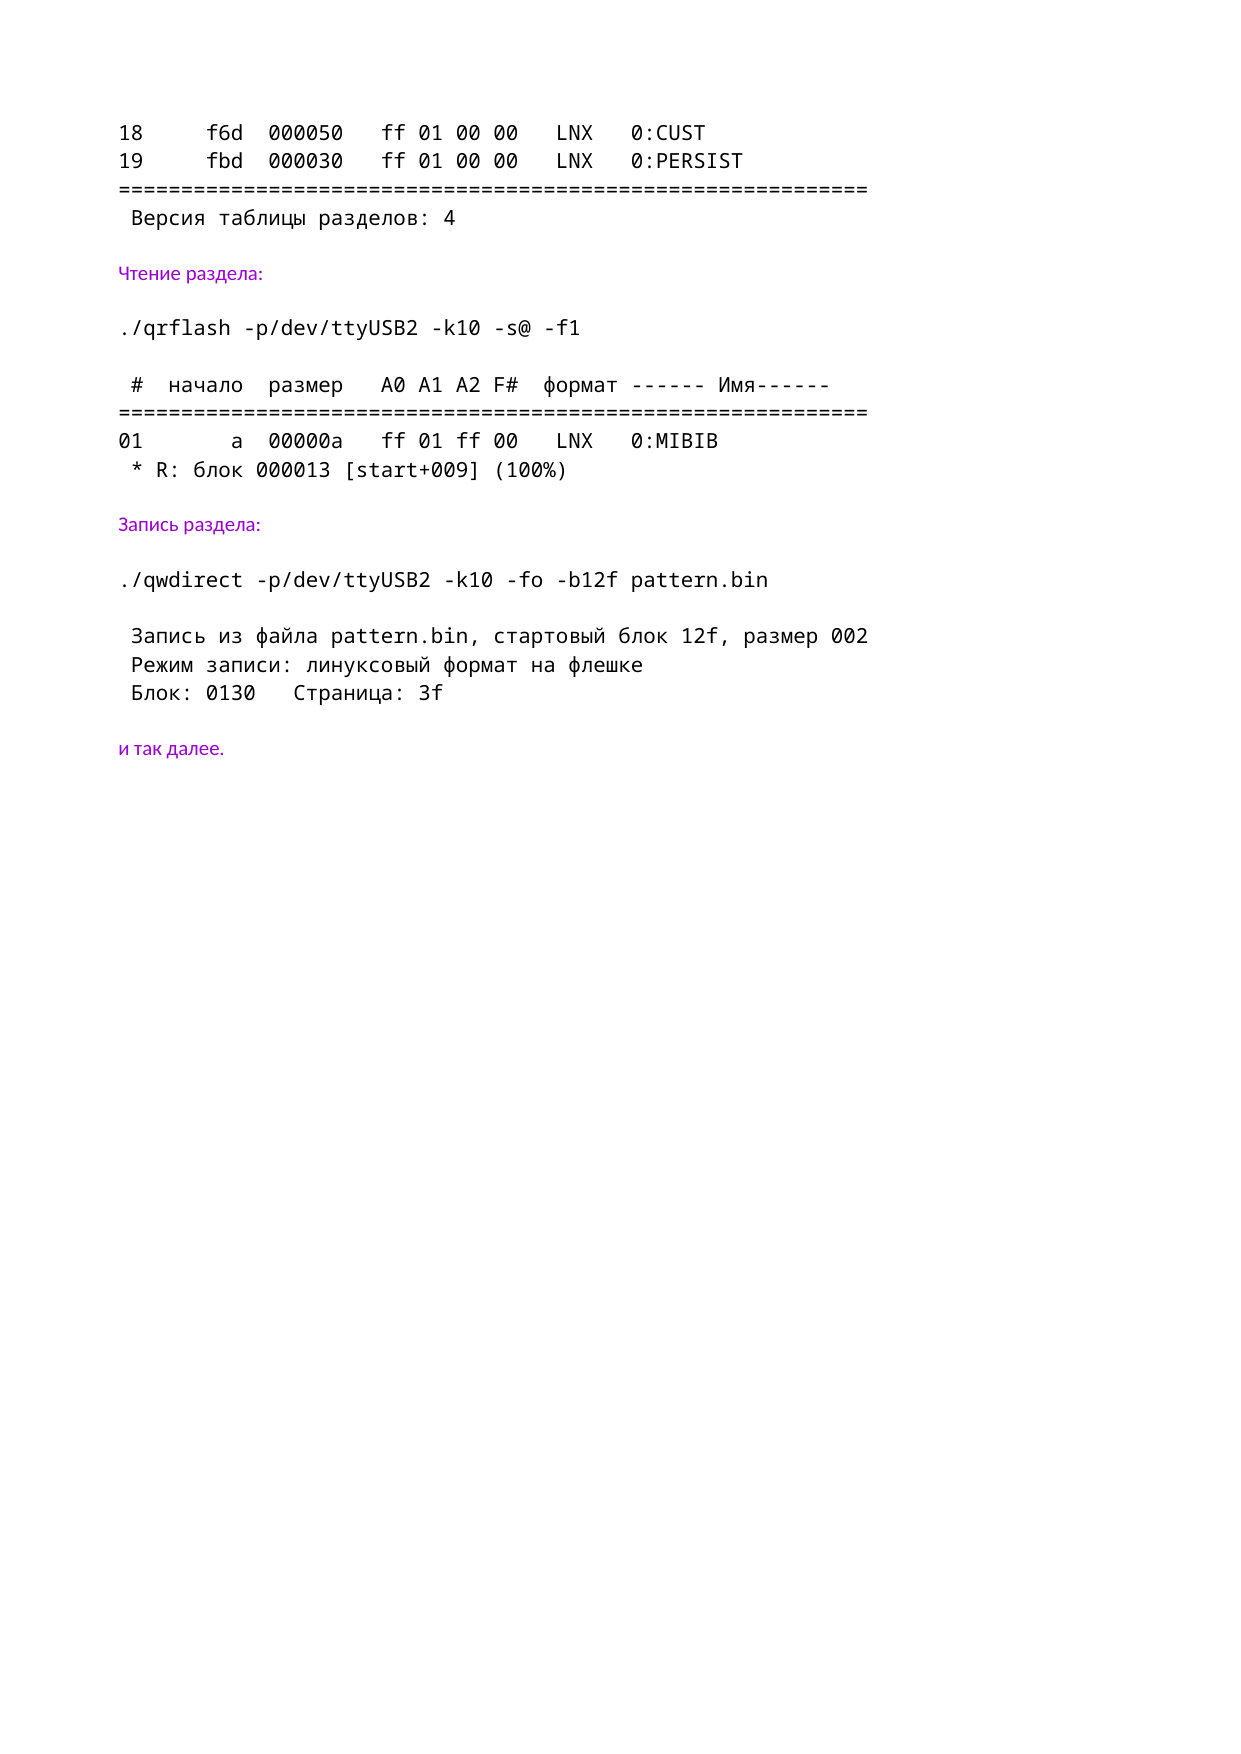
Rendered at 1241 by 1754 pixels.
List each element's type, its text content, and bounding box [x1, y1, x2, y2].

text Версия таблицы разделов: 4 [118, 203, 1122, 232]
text Запись раздела: [118, 512, 1122, 537]
text * R: блок 000013 [start+009] (100%) [118, 455, 1122, 483]
text Чтение раздела: [118, 260, 1122, 285]
text и так далее. [118, 735, 1122, 760]
text Режим записи: линуксовый формат на флешке [118, 650, 1122, 678]
text ============================================================ [118, 175, 1122, 203]
text # начало размер A0 A1 A2 F# формат ------ Имя------ [118, 370, 1122, 398]
text 19 fbd 000030 ff 01 00 00 LNX 0:PERSIST [118, 147, 1122, 175]
text Блок: 0130 Страница: 3f [118, 678, 1122, 707]
text 01 a 00000a ff 01 ff 00 LNX 0:MIBIB [118, 427, 1122, 455]
text 18 f6d 000050 ff 01 00 00 LNX 0:CUST [118, 118, 1122, 147]
text ./qrflash -p/dev/ttyUSB2 -k10 -s@ -f1 [118, 313, 1122, 342]
text ============================================================ [118, 398, 1122, 427]
text Запись из файла pattern.bin, стартовый блок 12f, размер 002 [118, 621, 1122, 650]
text ./qwdirect -p/dev/ttyUSB2 -k10 -fo -b12f pattern.bin [118, 565, 1122, 593]
